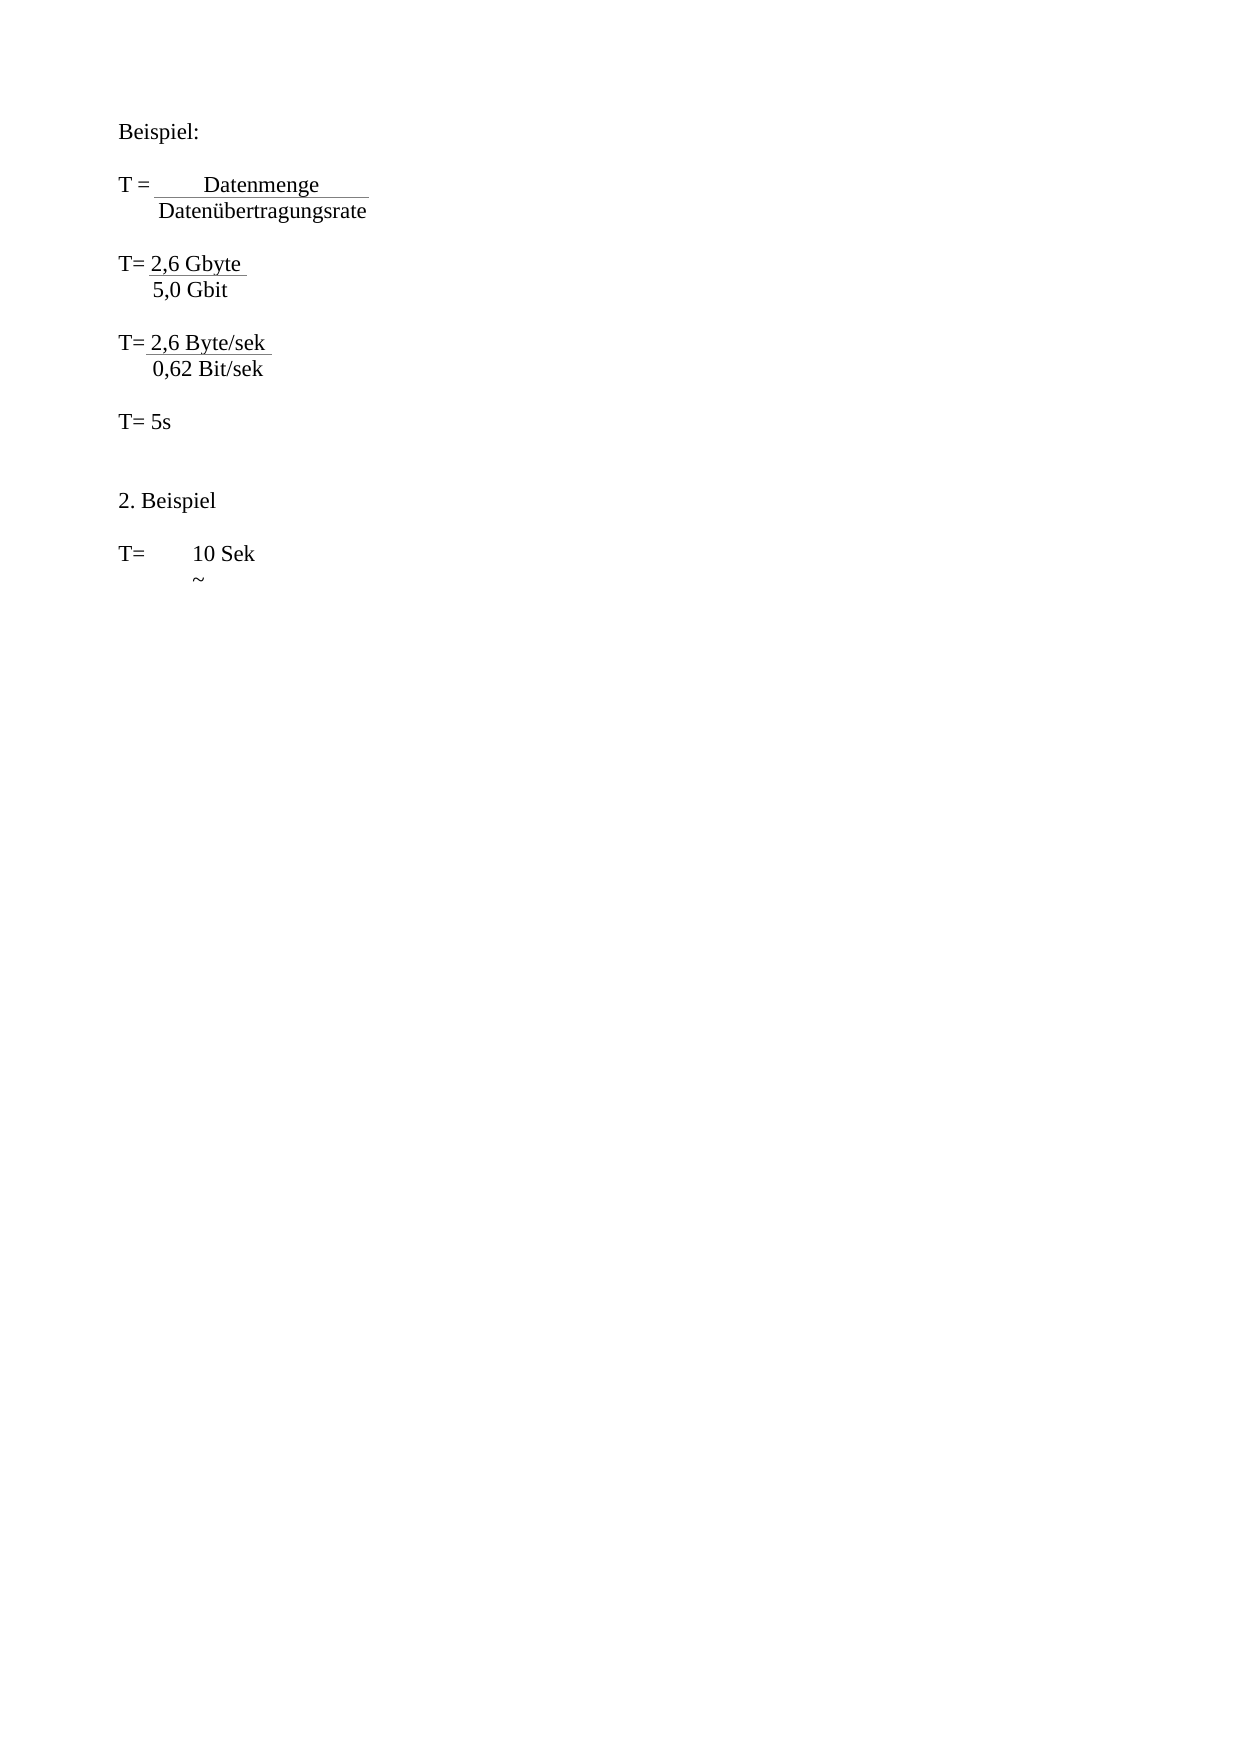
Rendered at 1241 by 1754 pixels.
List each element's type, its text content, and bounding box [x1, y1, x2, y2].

text Beispiel: [118, 118, 1122, 144]
text ~ [118, 566, 1122, 592]
text T = Datenmenge [118, 171, 1122, 197]
text T= 5s [118, 408, 1122, 434]
text 0,62 Bit/sek [118, 355, 1122, 382]
text T= 10 Sek [118, 540, 1122, 566]
text T= 2,6 Gbyte [118, 223, 1122, 276]
text 2. Beispiel [118, 487, 1122, 513]
text 5,0 Gbit [118, 276, 1122, 303]
text T= 2,6 Byte/sek [118, 329, 1122, 355]
text Datenübertragungsrate [118, 197, 1122, 223]
